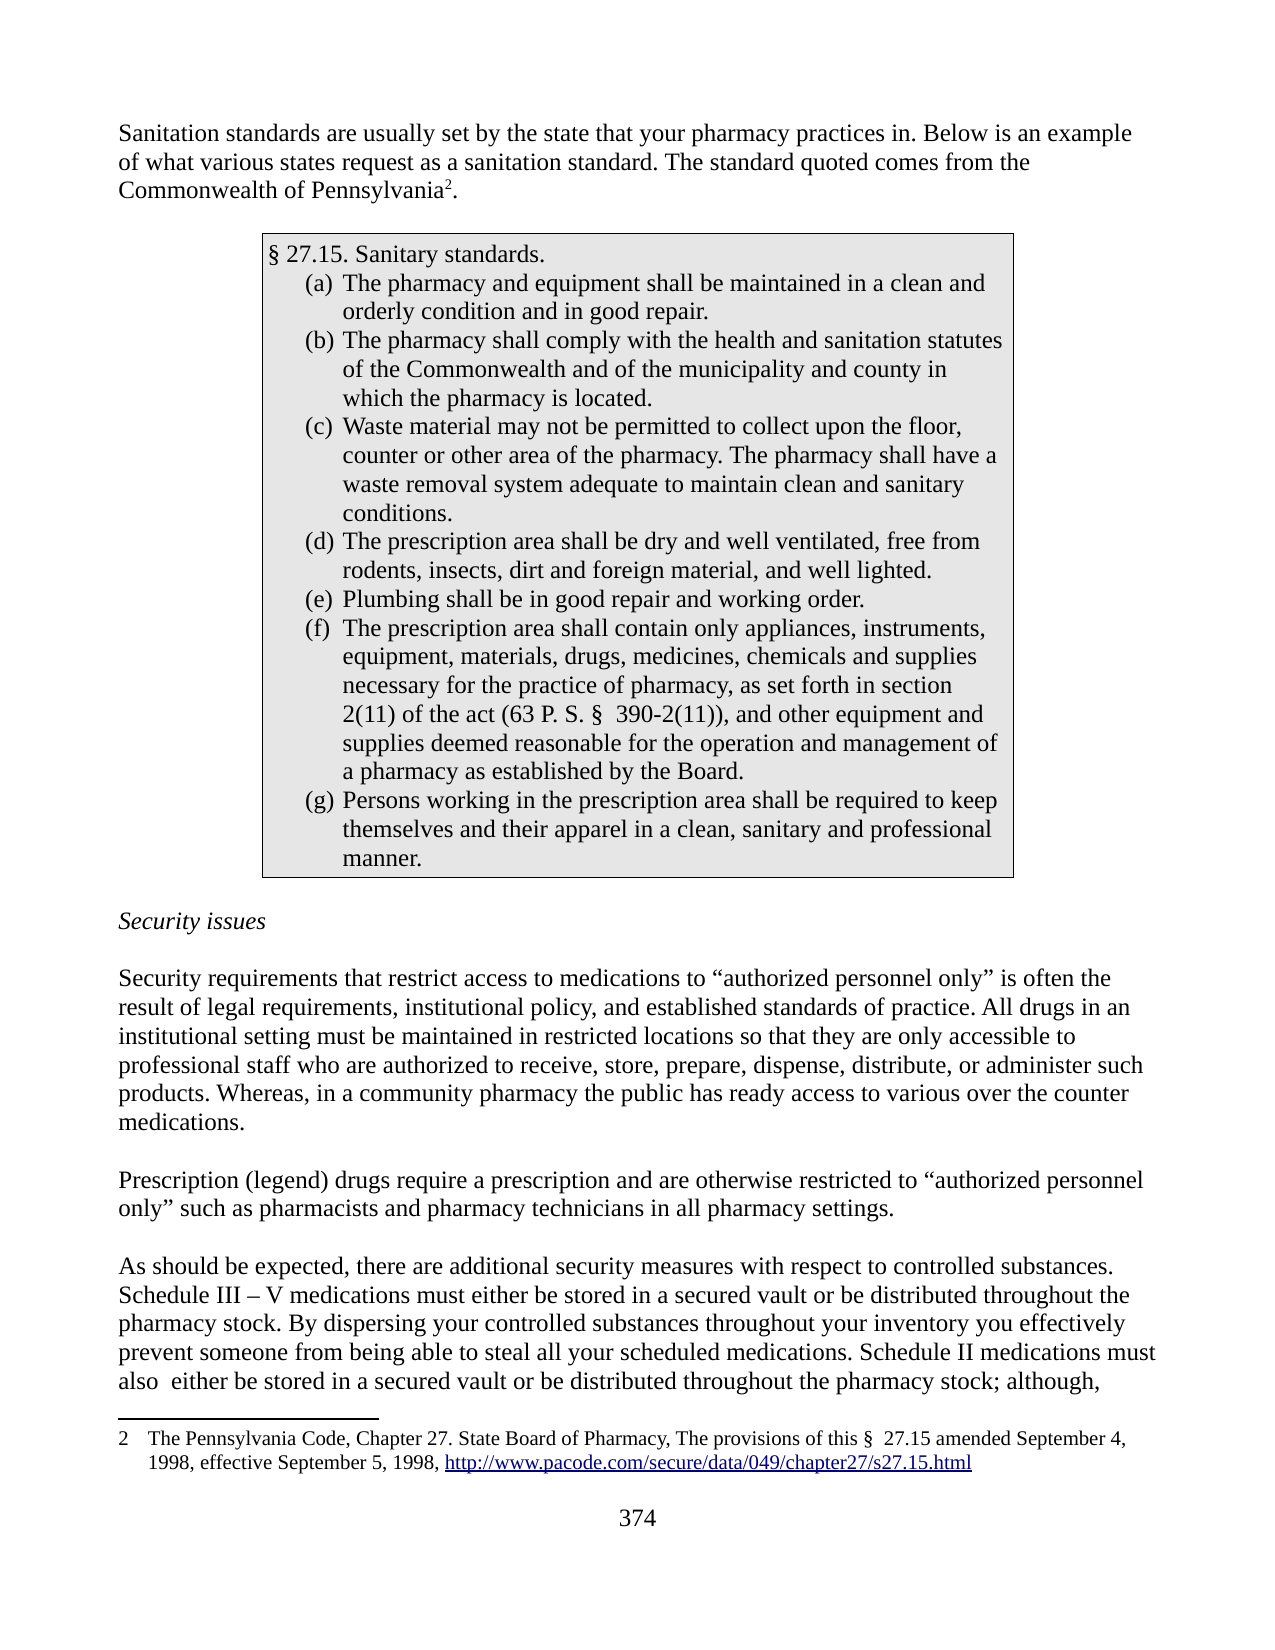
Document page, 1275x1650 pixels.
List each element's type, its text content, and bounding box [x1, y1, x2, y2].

text Security issues [118, 906, 1157, 935]
text Security requirements that restrict access to medications to “authorized personnel only” is often the result of legal requirements, institutional policy, and established standards of practice. All drugs in an institutional setting must be maintained in restricted locations so that they are only accessible to professional staff who are authorized to receive, store, prepare, dispense, distribute, or administer such products. Whereas, in a community pharmacy the public has ready access to various over the counter medications. [118, 963, 1157, 1136]
text The Pennsylvania Code, Chapter 27. State Board of Pharmacy, The provisions of this § 27.15 amended September 4, 1998, effective September 5, 1998, http://www.pacode.com/secure/data/049/chapter27/s27.15.html [118, 1426, 1157, 1474]
text Sanitation standards are usually set by the state that your pharmacy practices in. Below is an example of what various states request as a sanitation standard. The standard quoted comes from the Commonwealth of Pennsylvania. [118, 118, 1157, 204]
text As should be expected, there are additional security measures with respect to controlled substances. Schedule III – V medications must either be stored in a secured vault or be distributed throughout the pharmacy stock. By dispersing your controlled substances throughout your inventory you effectively prevent someone from being able to steal all your scheduled medications. Schedule II medications must also either be stored in a secured vault or be distributed throughout the pharmacy stock; although, [118, 1251, 1157, 1395]
text Prescription (legend) drugs require a prescription and are otherwise restricted to “authorized personnel only” such as pharmacists and pharmacy technicians in all pharmacy settings. [118, 1165, 1157, 1222]
table_header § 27.15. Sanitary standards. The pharmacy and equipment shall be maintained in a clean and orderly condition and in good repair. The pharmacy shall comply with the health and sanitation statutes of the Commonwealth and of the municipality and county in which the pharmacy is located. Waste material may not be permitted to collect upon the floor, counter or other area of the pharmacy. The pharmacy shall have a waste removal system adequate to maintain clean and sanitary conditions. The prescription area shall be dry and well ventilated, free from rodents, insects, dirt and foreign material, and well lighted. Plumbing shall be in good repair and working order. The prescription area shall contain only appliances, instruments, equipment, materials, drugs, medicines, chemicals and supplies necessary for the practice of pharmacy, as set forth in section 2(11) of the act (63 P. S. § 390-2(11)), and other equipment and supplies deemed reasonable for the operation and management of a pharmacy as established by the Board. Persons working in the prescription area shall be required to keep themselves and their apparel in a clean, sanitary and professional manner. [263, 234, 1013, 877]
